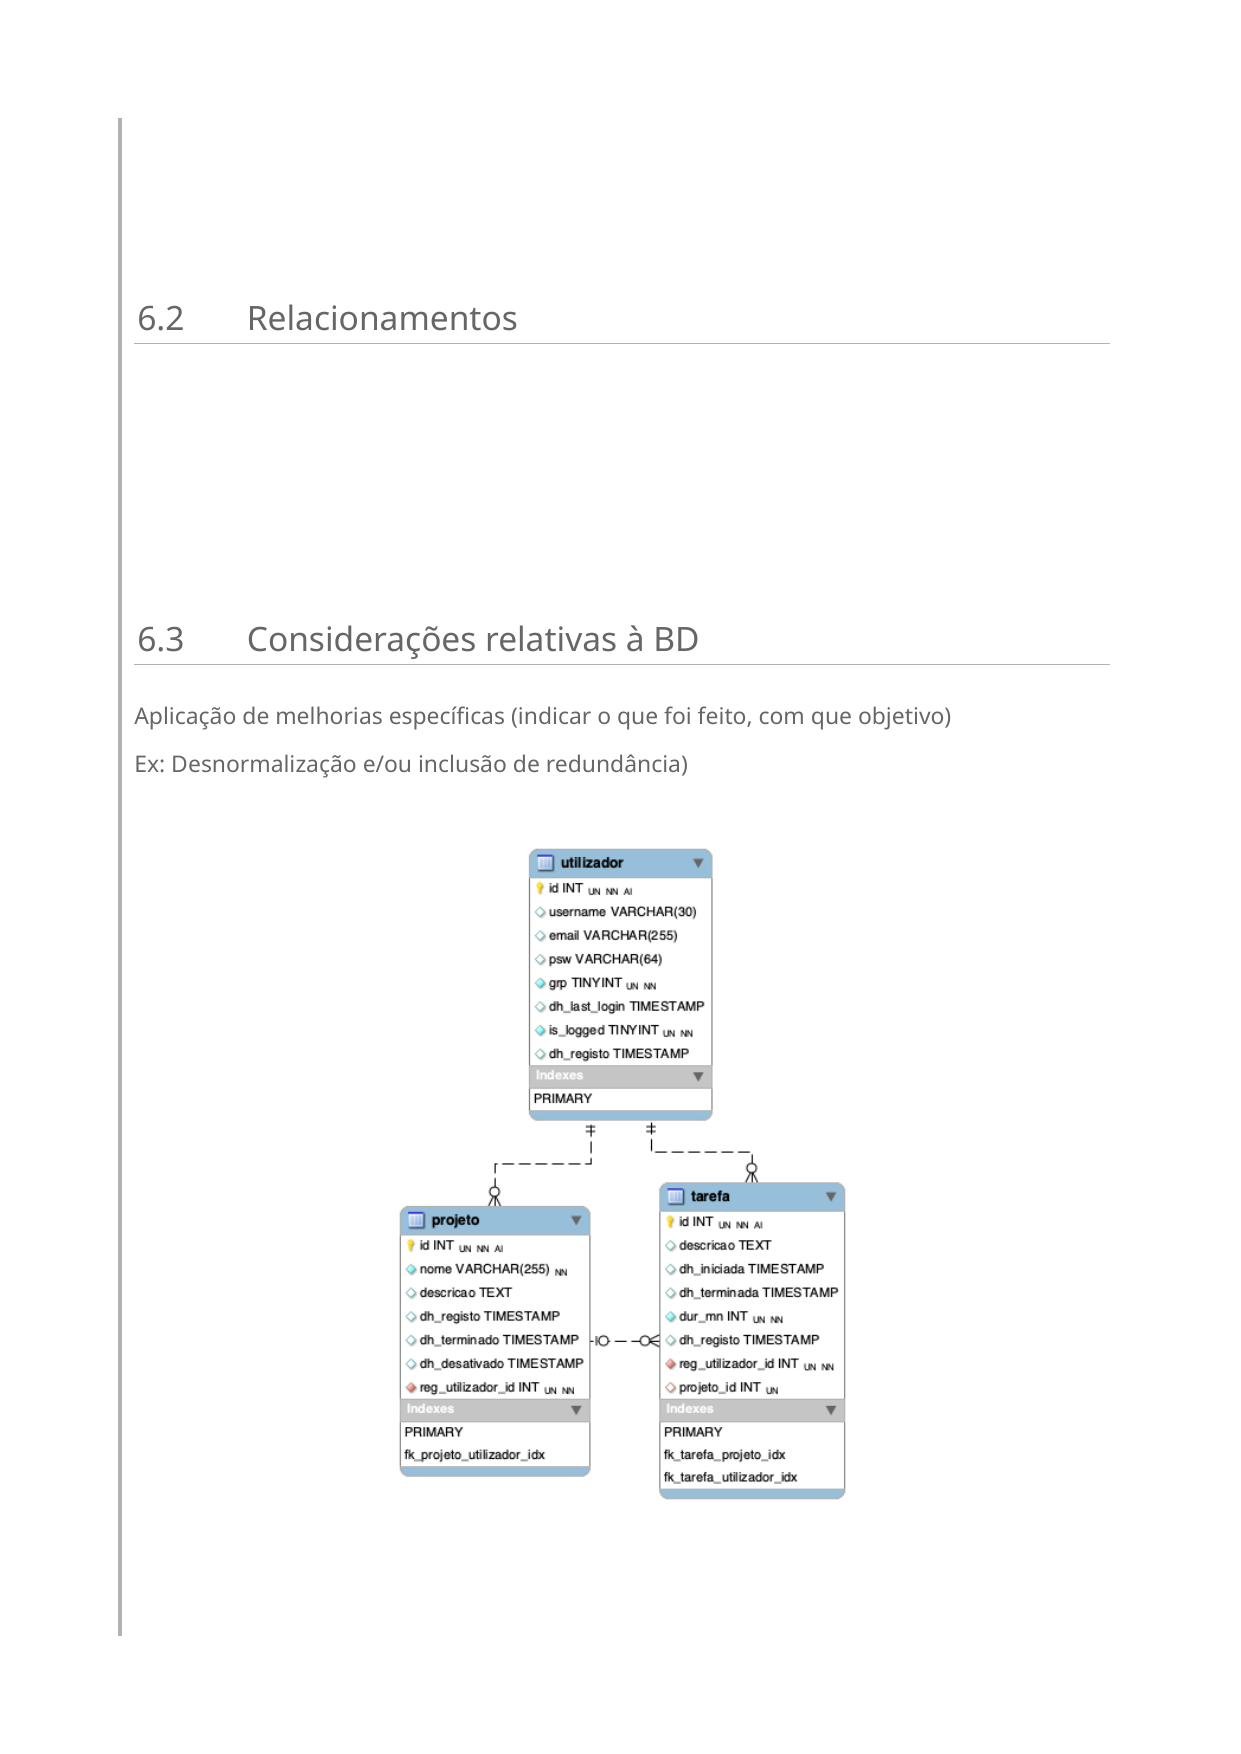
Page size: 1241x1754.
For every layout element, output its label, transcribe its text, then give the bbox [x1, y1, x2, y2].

picture [388, 837, 856, 1510]
text Ex: Desnormalização e/ou inclusão de redundância) [134, 748, 1110, 779]
subtitle Relacionamentos [134, 292, 1110, 343]
text Aplicação de melhorias específicas (indicar o que foi feito, com que objetivo) [134, 700, 1110, 732]
subtitle Considerações relativas à BD [134, 612, 1110, 664]
